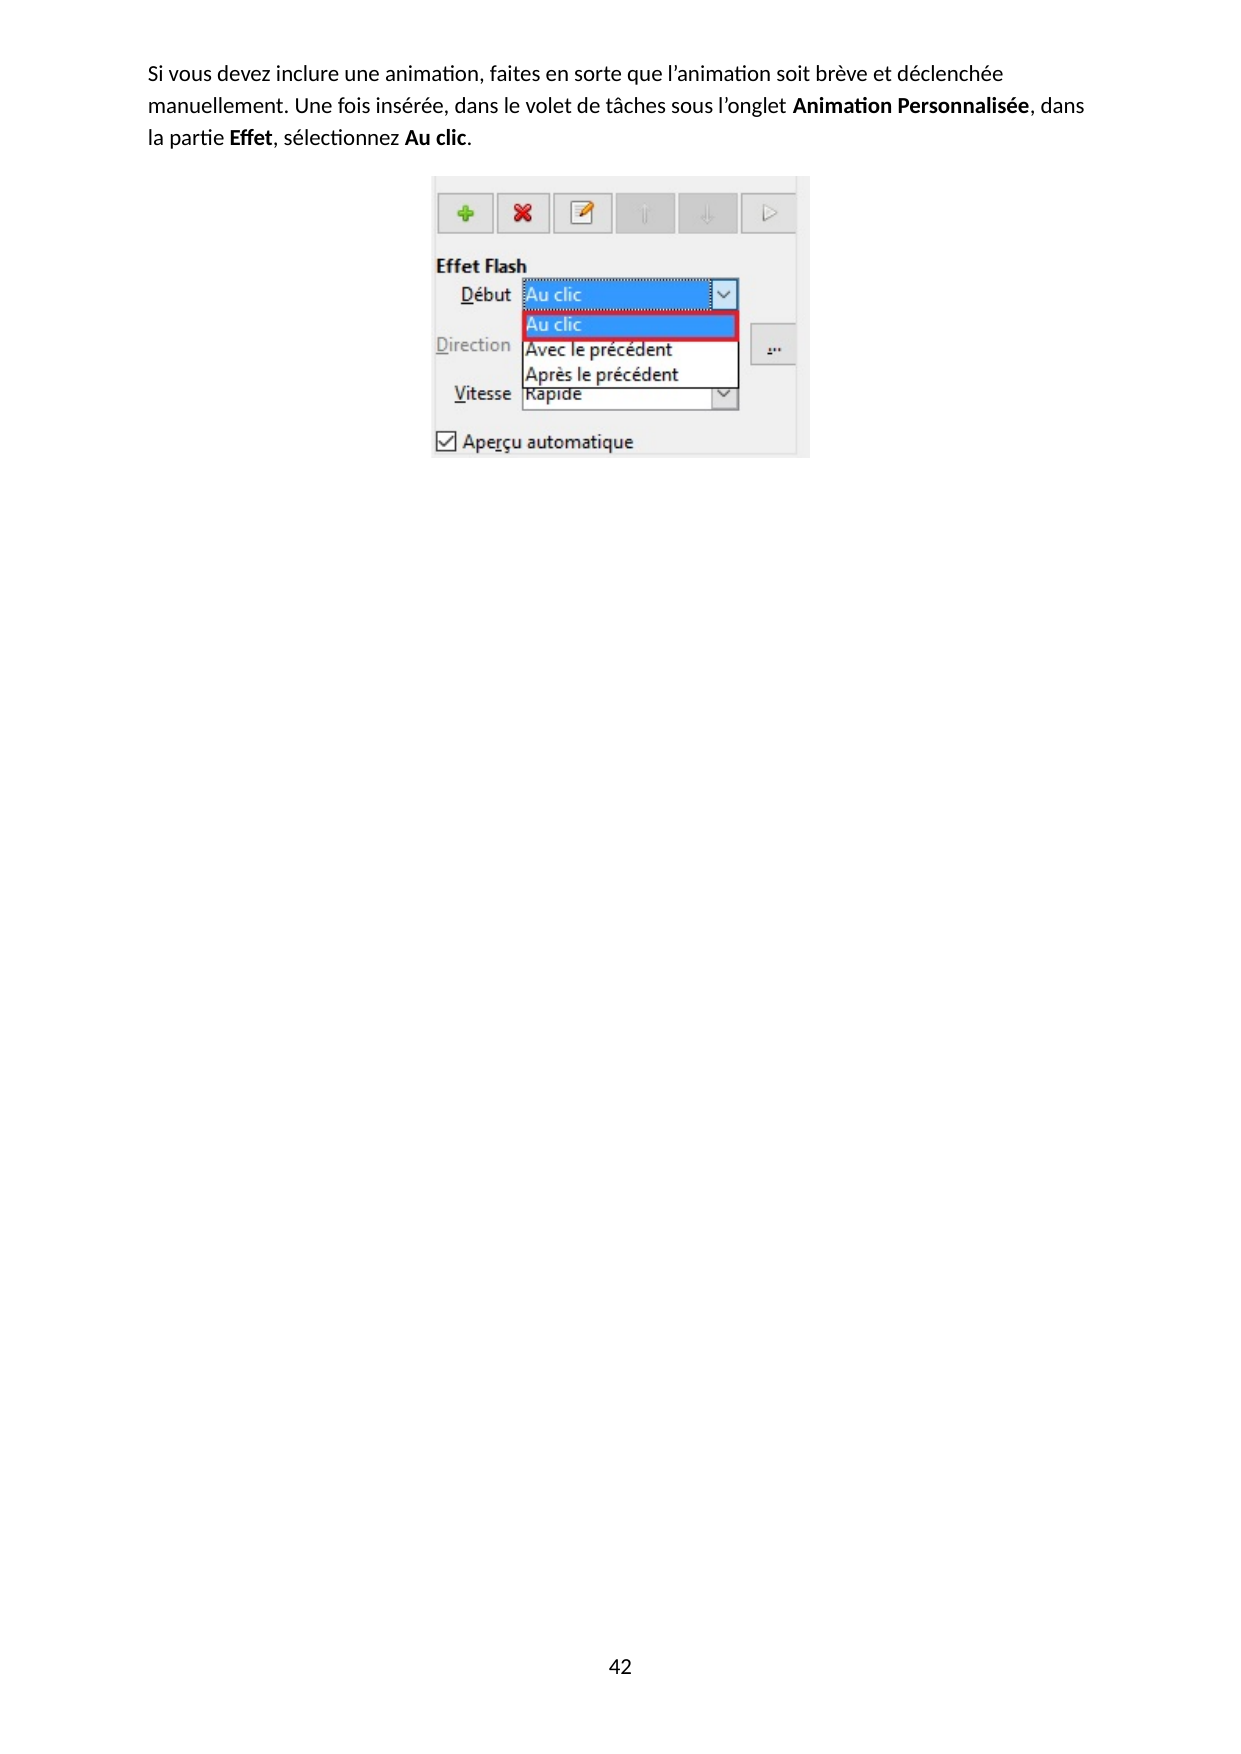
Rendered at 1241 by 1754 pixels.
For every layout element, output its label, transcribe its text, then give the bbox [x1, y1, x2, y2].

picture [430, 176, 810, 458]
text Si vous devez inclure une animation, faites en sorte que l’animation soit brève et déclenchée manuellement. Une fois insérée, dans le volet de tâches sous l’onglet Animation Personnalisée, dans la partie Effet, sélectionnez Au clic. [148, 59, 1093, 151]
